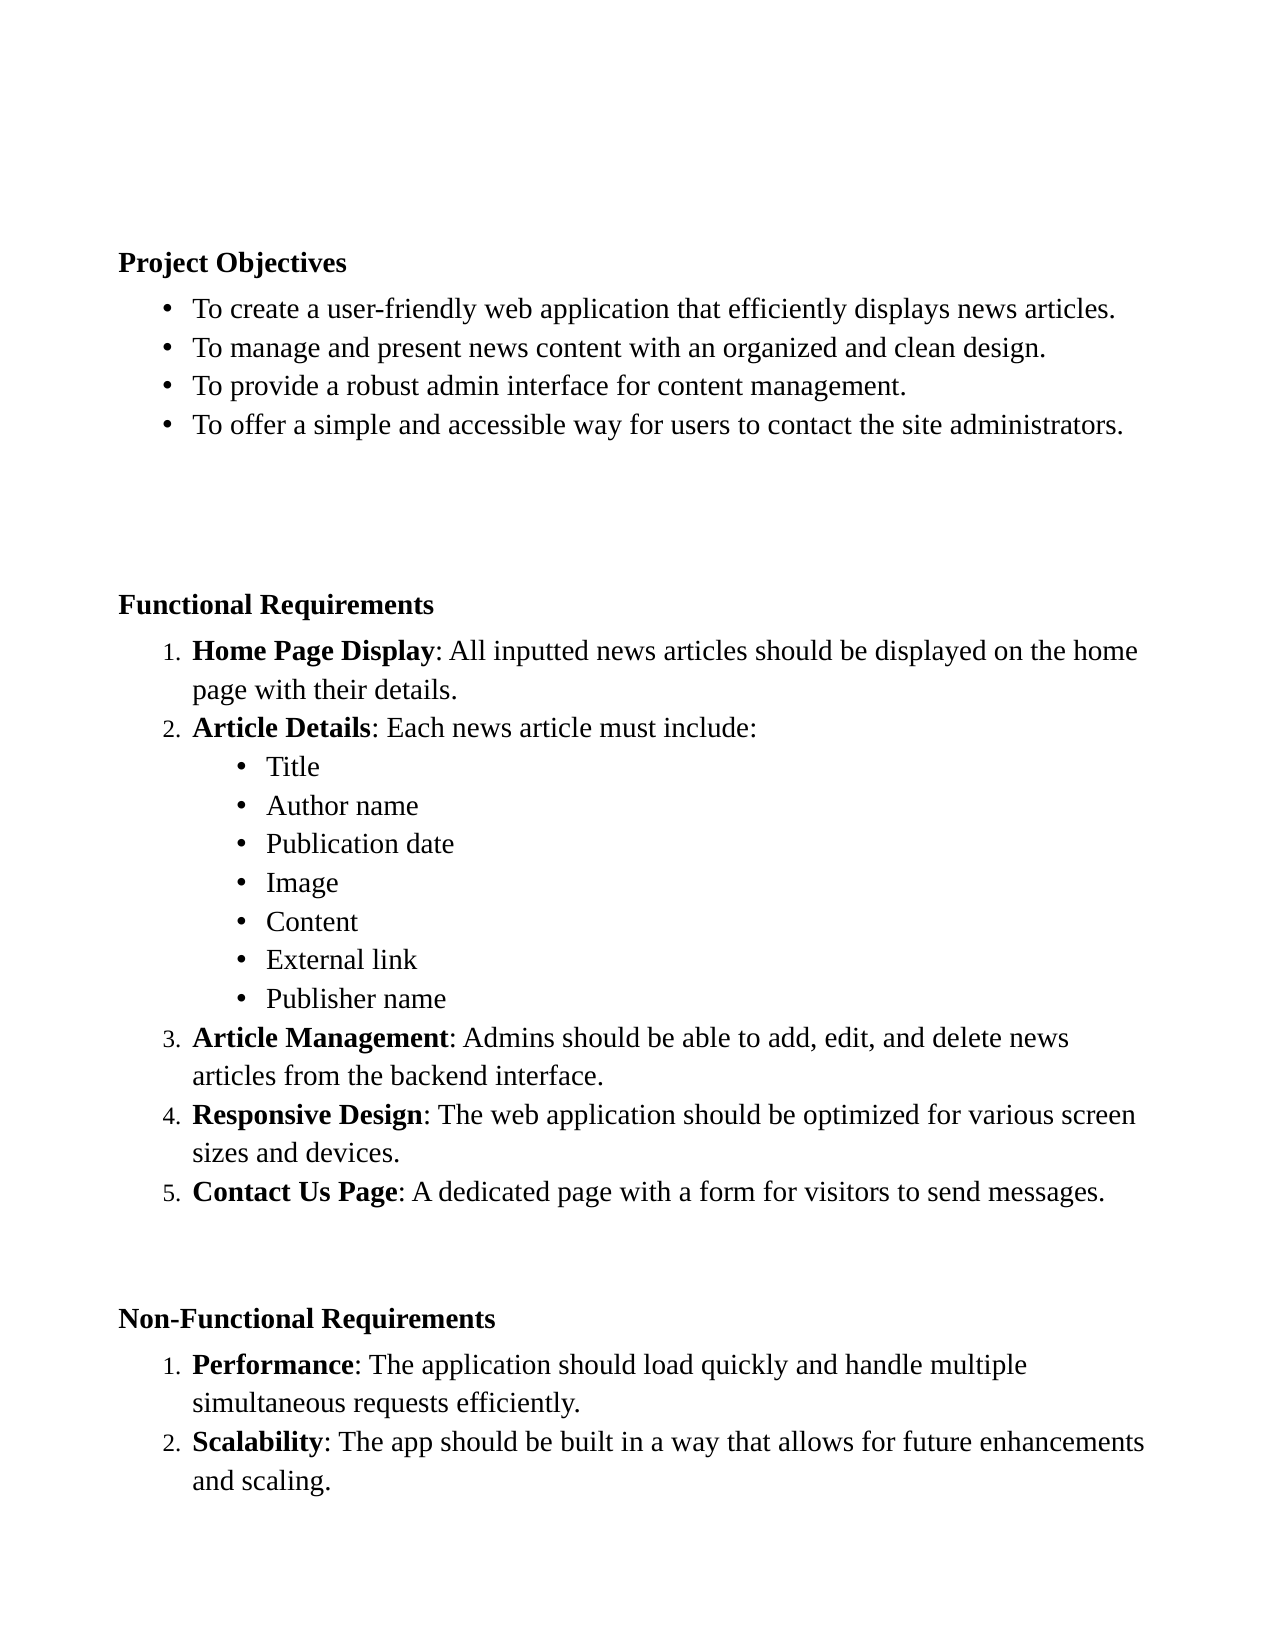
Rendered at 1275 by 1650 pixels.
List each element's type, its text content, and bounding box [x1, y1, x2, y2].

list Author name [236, 788, 1157, 821]
subtitle Functional Requirements [118, 587, 1157, 621]
subtitle Project Objectives [118, 245, 1157, 279]
list Article Management: Admins should be able to add, edit, and delete news articles from the backend interface. [162, 1020, 1157, 1092]
list Image [236, 865, 1157, 899]
list Title [236, 749, 1157, 783]
list Contact Us Page: A dedicated page with a form for visitors to send messages. [162, 1174, 1157, 1207]
list Performance: The application should load quickly and handle multiple simultaneous requests efficiently. [162, 1347, 1157, 1419]
list Home Page Display: All inputted news articles should be displayed on the home page with their details. [162, 633, 1157, 706]
list Article Details: Each news article must include: [162, 711, 1157, 744]
list Publisher name [236, 981, 1157, 1015]
list Publication date [236, 826, 1157, 860]
list To create a user-friendly web application that efficiently displays news articles. [162, 291, 1157, 325]
list To provide a robust admin interface for content management. [162, 368, 1157, 402]
list Scalability: The app should be built in a way that allows for future enhancements and scaling. [162, 1424, 1157, 1496]
list Content [236, 904, 1157, 937]
list To offer a simple and accessible way for users to contact the site administrators. [162, 407, 1157, 441]
subtitle Non-Functional Requirements [118, 1301, 1157, 1334]
list To manage and present news content with an organized and clean design. [162, 330, 1157, 363]
list Responsive Design: The web application should be optimized for various screen sizes and devices. [162, 1097, 1157, 1169]
list External link [236, 942, 1157, 976]
